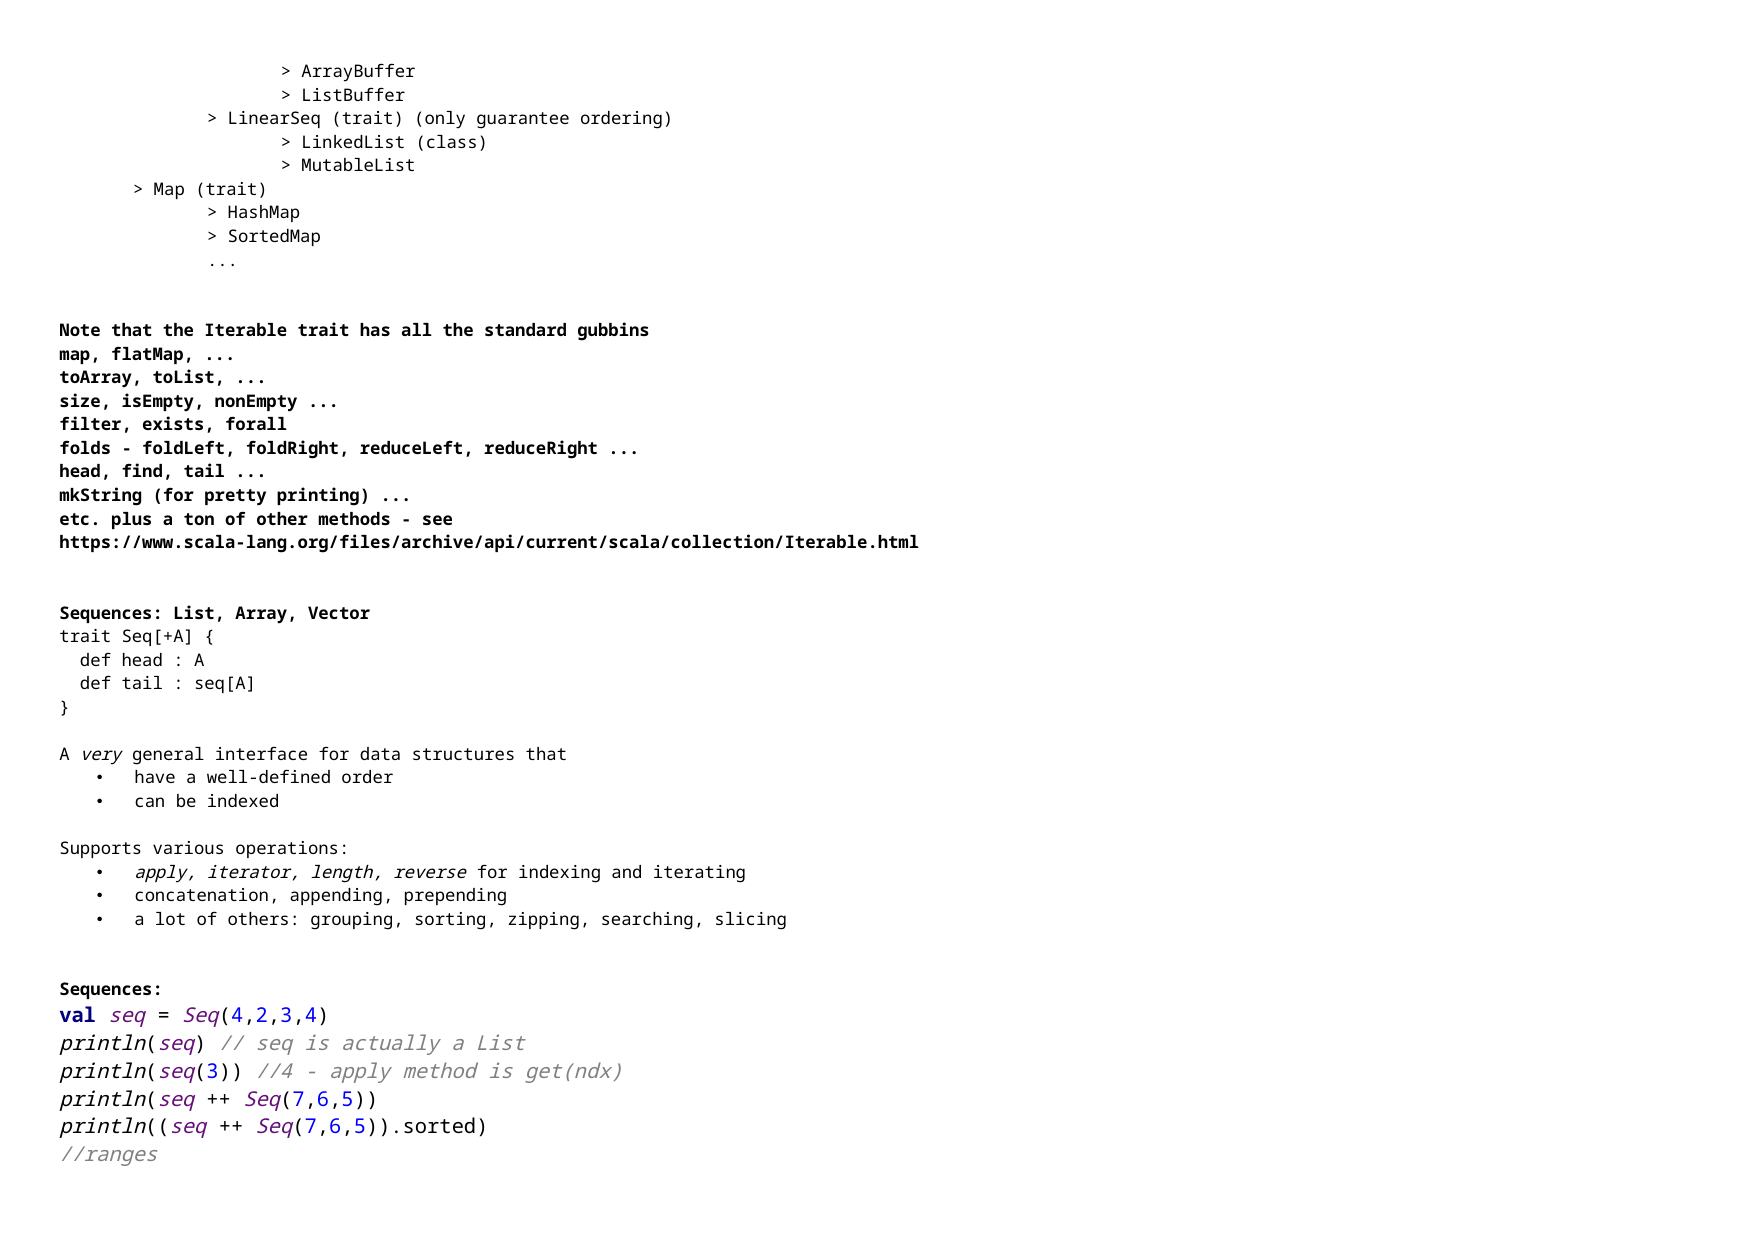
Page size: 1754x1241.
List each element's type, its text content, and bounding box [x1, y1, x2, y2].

text trait Seq[+A] { [59, 624, 1695, 648]
text val seq = Seq(4,2,3,4) [59, 1001, 1695, 1028]
list apply, iterator, length, reverse for indexing and iterating [97, 859, 1695, 883]
text Sequences: List, Array, Vector [59, 601, 1695, 624]
text Sequences: [59, 977, 1695, 1001]
text Note that the Iterable trait has all the standard gubbins [59, 318, 1695, 342]
text println(seq(3)) //4 - apply method is get(ndx) [59, 1056, 1695, 1084]
text filter, exists, forall [59, 412, 1695, 436]
text folds - foldLeft, foldRight, reduceLeft, reduceRight ... [59, 436, 1695, 459]
text } [59, 695, 1695, 718]
text def tail : seq[A] [59, 671, 1695, 695]
list can be indexed [97, 789, 1695, 812]
text etc. plus a ton of other methods - see [59, 506, 1695, 530]
text > ListBuffer [59, 83, 1695, 106]
list have a well-defined order [97, 765, 1695, 789]
text //ranges [59, 1140, 1695, 1168]
text > ArrayBuffer [59, 59, 1695, 83]
text ... [59, 247, 1695, 271]
list concatenation, appending, prepending [97, 883, 1695, 907]
text map, flatMap, ... [59, 342, 1695, 365]
text A very general interface for data structures that [59, 742, 1695, 765]
text > Map (trait) [59, 177, 1695, 200]
text println(seq) // seq is actually a List [59, 1028, 1695, 1056]
text size, isEmpty, nonEmpty ... [59, 389, 1695, 412]
text > LinearSeq (trait) (only guarantee ordering) [59, 106, 1695, 130]
text > LinkedList (class) [59, 130, 1695, 153]
text println(seq ++ Seq(7,6,5)) [59, 1084, 1695, 1112]
text toArray, toList, ... [59, 365, 1695, 389]
text mkString (for pretty printing) ... [59, 483, 1695, 506]
text > SortedMap [59, 224, 1695, 247]
text Supports various operations: [59, 836, 1695, 859]
text https://www.scala-lang.org/files/archive/api/current/scala/collection/Iterable.html [59, 530, 1695, 553]
text > MutableList [59, 153, 1695, 177]
list a lot of others: grouping, sorting, zipping, searching, slicing [97, 907, 1695, 930]
text def head : A [59, 648, 1695, 671]
text println((seq ++ Seq(7,6,5)).sorted) [59, 1112, 1695, 1140]
text > HashMap [59, 200, 1695, 224]
text head, find, tail ... [59, 459, 1695, 483]
